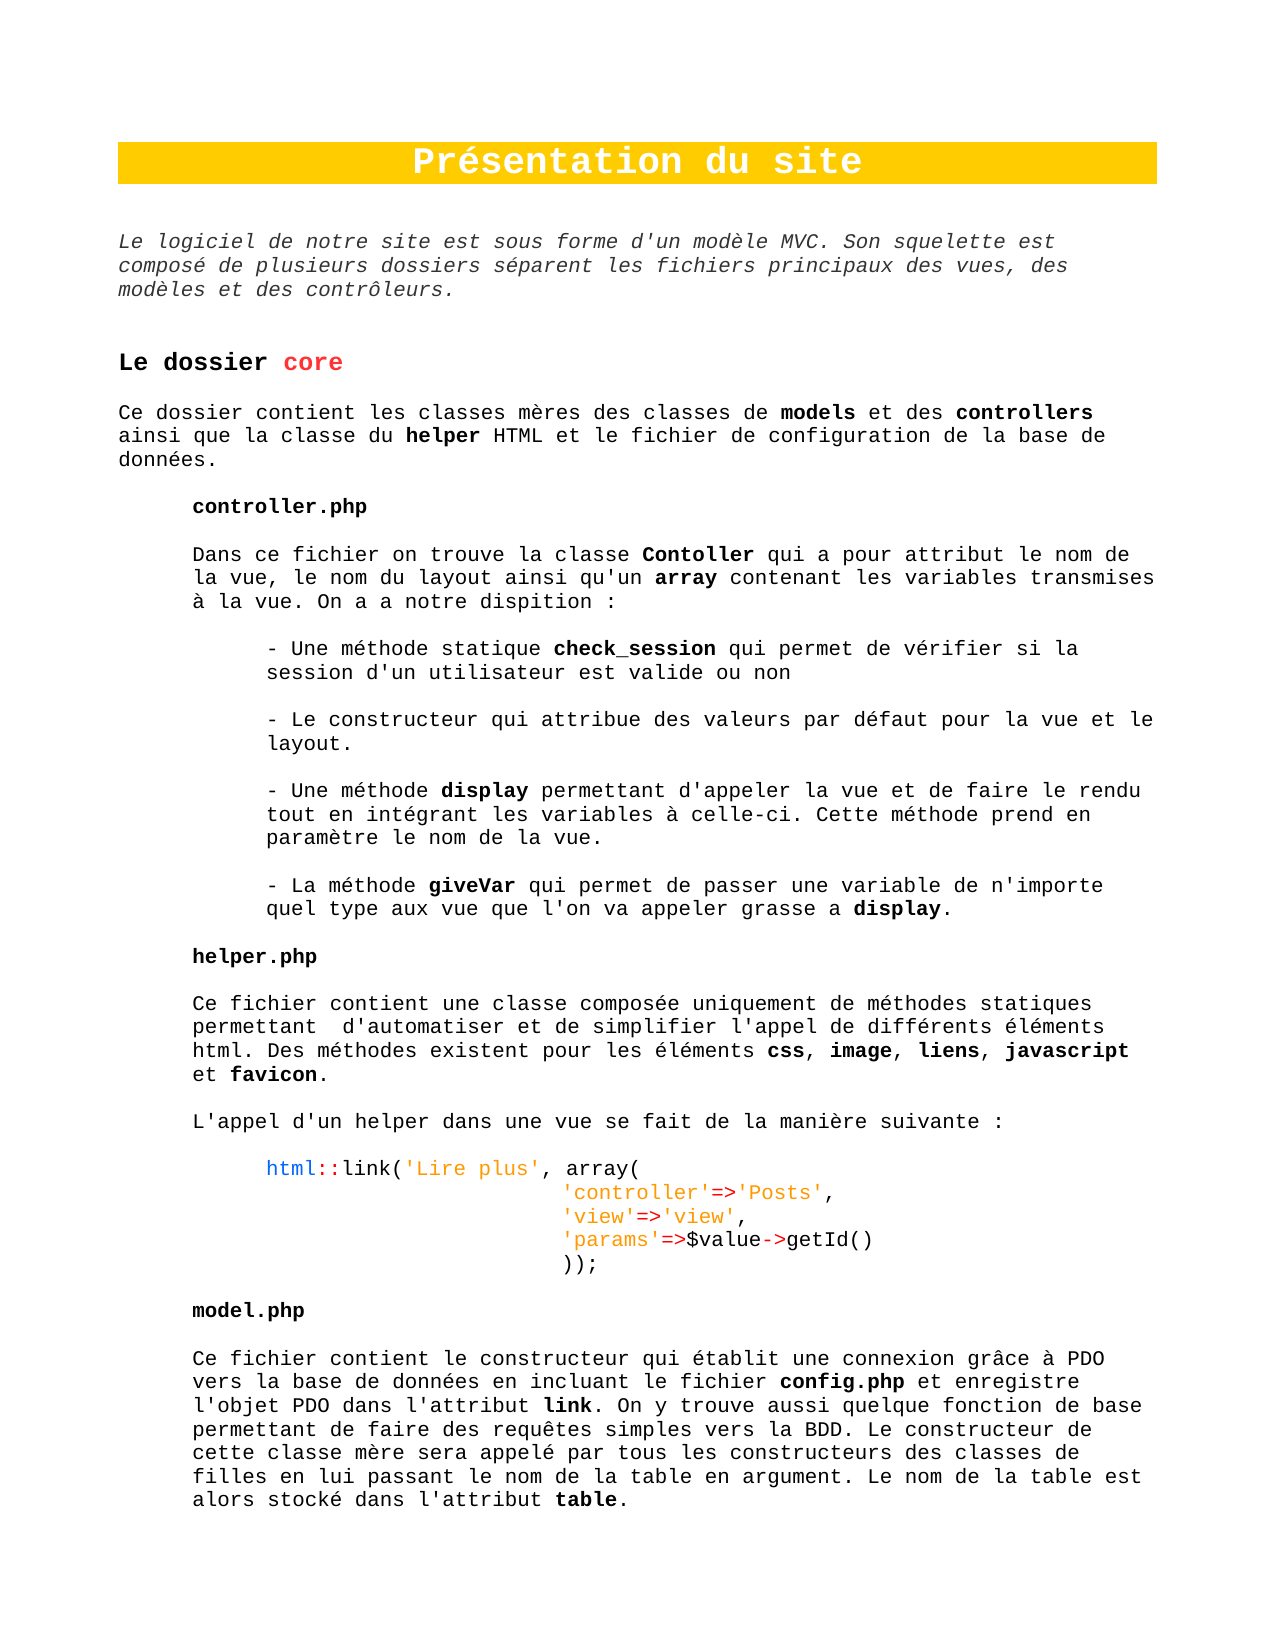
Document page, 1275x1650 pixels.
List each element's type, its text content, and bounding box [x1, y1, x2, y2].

text - Une méthode display permettant d'appeler la vue et de faire le rendu tout en intégrant les variables à celle-ci. Cette méthode prend en paramètre le nom de la vue. [266, 780, 1157, 851]
text Le dossier core [118, 350, 1157, 378]
text Dans ce fichier on trouve la classe Contoller qui a pour attribut le nom de la vue, le nom du layout ainsi qu'un array contenant les variables transmises à la vue. On a a notre dispition : [192, 544, 1157, 614]
text Ce fichier contient une classe composée uniquement de méthodes statiques permettant d'automatiser et de simplifier l'appel de différents éléments html. Des méthodes existent pour les éléments css, image, liens, javascript et favicon. [192, 993, 1157, 1087]
text model.php [192, 1300, 1157, 1324]
text helper.php [192, 946, 1157, 969]
text controller.php [192, 496, 1157, 520]
text - Une méthode statique check_session qui permet de vérifier si la session d'un utilisateur est valide ou non [266, 638, 1157, 686]
text - Le constructeur qui attribue des valeurs par défaut pour la vue et le layout. [266, 709, 1157, 756]
text Ce fichier contient le constructeur qui établit une connexion grâce à PDO vers la base de données en incluant le fichier config.php et enregistre l'objet PDO dans l'attribut link. On y trouve aussi quelque fonction de base permettant de faire des requêtes simples vers la BDD. Le constructeur de cette classe mère sera appelé par tous les constructeurs des classes de filles en lui passant le nom de la table en argument. Le nom de la table est alors stocké dans l'attribut table. [192, 1348, 1157, 1513]
text Le logiciel de notre site est sous forme d'un modèle MVC. Son squelette est composé de plusieurs dossiers séparent les fichiers principaux des vues, des modèles et des contrôleurs. [118, 232, 1157, 302]
text Ce dossier contient les classes mères des classes de models et des controllers ainsi que la classe du helper HTML et le fichier de configuration de la base de données. [118, 402, 1157, 473]
text L'appel d'un helper dans une vue se fait de la manière suivante : [192, 1111, 1157, 1135]
text 'controller'=>'Posts', [561, 1182, 1157, 1206]
text 'view'=>'view', [561, 1206, 1157, 1229]
text html::link('Lire plus', array( [266, 1158, 1157, 1182]
text )); [561, 1253, 1157, 1277]
text 'params'=>$value->getId() [561, 1229, 1157, 1253]
text - La méthode giveVar qui permet de passer une variable de n'importe quel type aux vue que l'on va appeler grasse a display. [266, 875, 1157, 922]
text Présentation du site [118, 142, 1157, 184]
